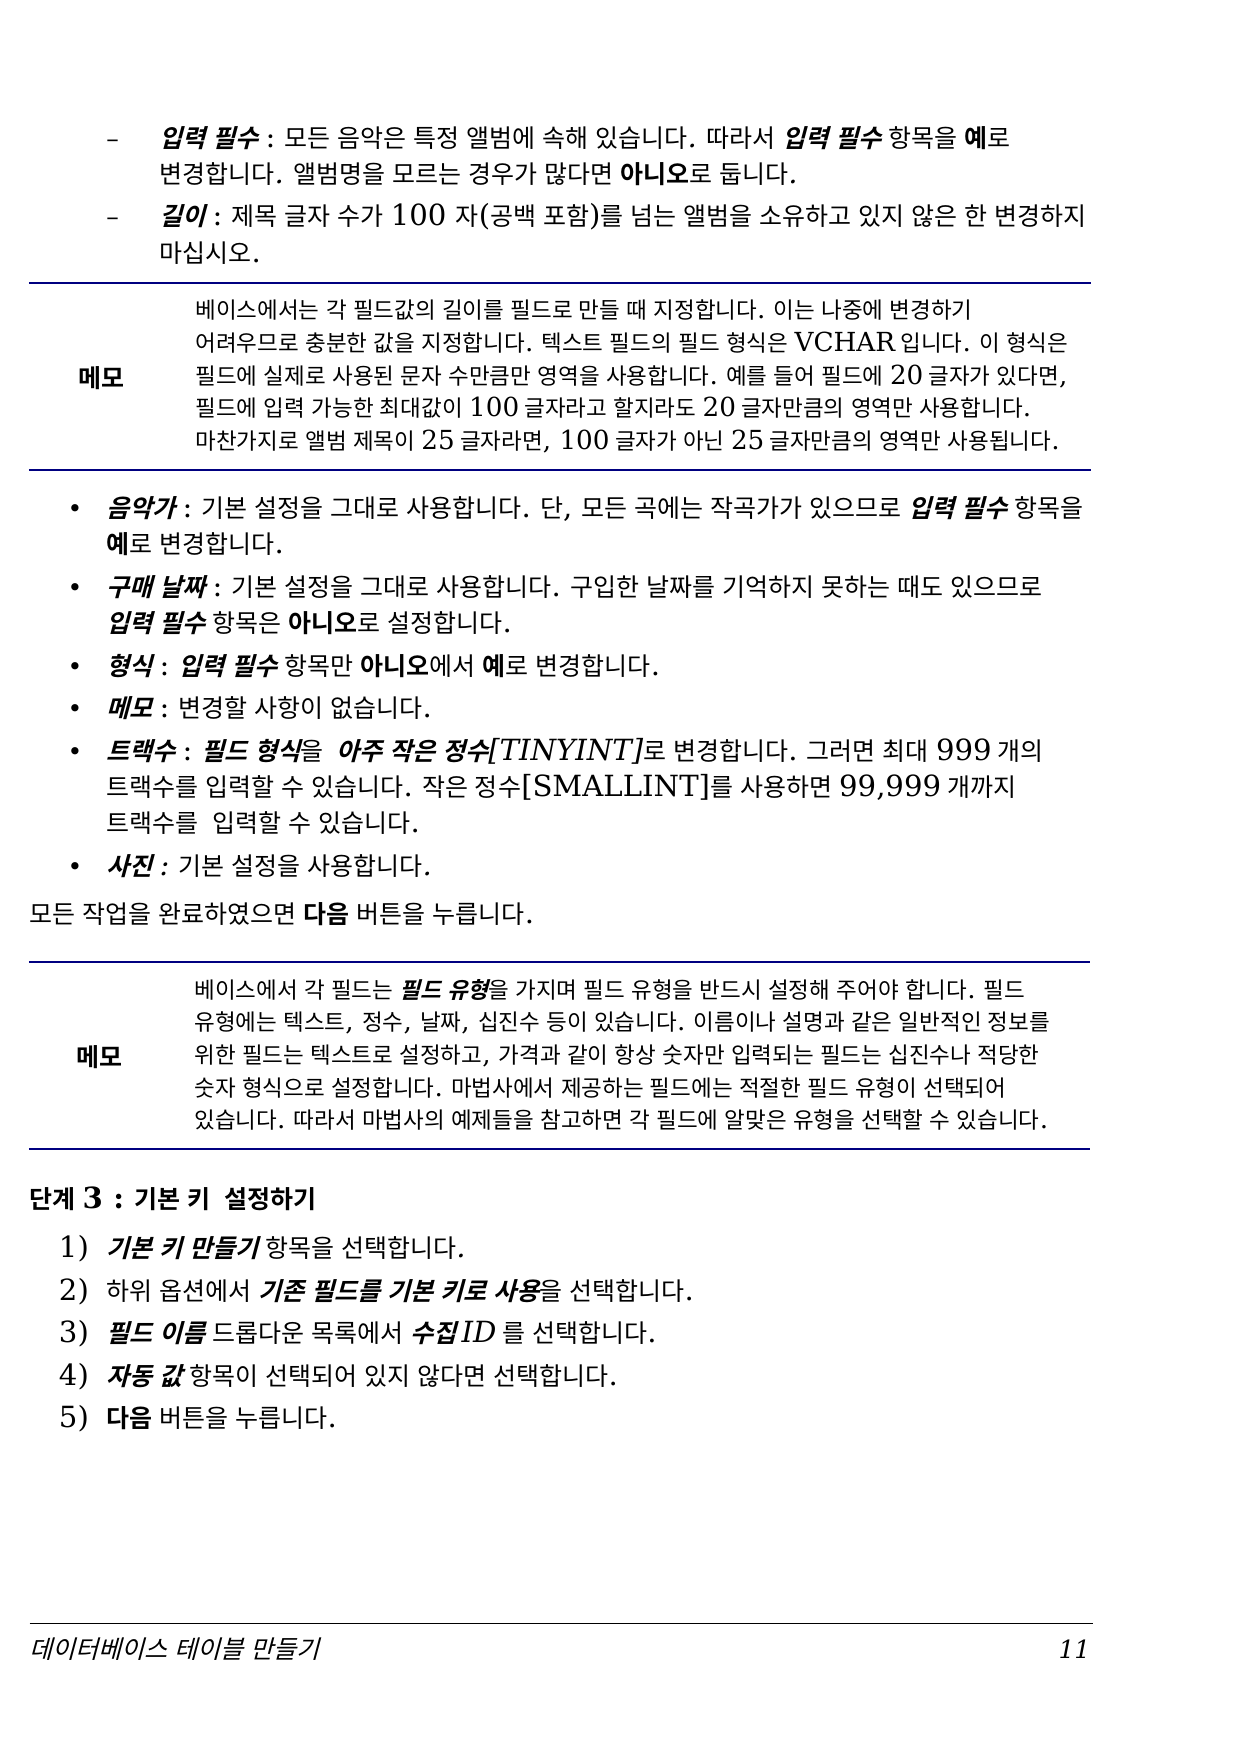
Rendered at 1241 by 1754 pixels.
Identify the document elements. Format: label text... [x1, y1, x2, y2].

list 기본 키 만들기 항목을 선택합니다. [88, 1228, 1093, 1265]
table_header 베이스에서 각 필드는 필드 유형을 가지며 필드 유형을 반드시 설정해 주어야 합니다. 필드 유형에는 텍스트, 정수, 날짜, 십진수 등이 있습니다. 이름이나 설명과 같은 일반적인 정보를 위한 필드는 텍스트로 설정하고, 가격과 같이 항상 숫자만 입력되는 필드는 십진수나 적당한 숫자 형식으로 설정합니다. 마법사에서 제공하는 필드에는 적절한 필드 유형이 선택되어 있습니다. 따라서 마법사의 예제들을 참고하면 각 필드에 알맞은 유형을 선택할 수 있습니다. [170, 963, 1090, 1148]
text 모든 작업을 완료하였으면 다음 버튼을 누릅니다. [29, 895, 1093, 931]
list 입력 필수 : 모든 음악은 특정 앨범에 속해 있습니다. 따라서 입력 필수 항목을 예로 변경합니다. 앨범명을 모르는 경우가 많다면 아니오로 둡니다. [106, 118, 1093, 191]
list 필드 이름 드롭다운 목록에서 수집ID를 선택합니다. [88, 1313, 1093, 1350]
list 길이 : 제목 글자 수가 100 자(공백 포함)를 넘는 앨범을 소유하고 있지 않은 한 변경하지 마십시오. [106, 197, 1093, 269]
list 다음 버튼을 누릅니다. [88, 1398, 1093, 1435]
list 메모 : 변경할 사항이 없습니다. [67, 688, 1093, 725]
list 사진 : 기본 설정을 사용합니다. [67, 846, 1093, 882]
list 구매 날짜 : 기본 설정을 그대로 사용합니다. 구입한 날짜를 기억하지 못하는 때도 있으므로 입력 필수 항목은 아니오로 설정합니다. [67, 567, 1093, 640]
text 단계 3 : 기본 키 설정하기 [29, 1180, 1093, 1216]
table_header 메모 [29, 284, 174, 469]
list 하위 옵션에서 기존 필드를 기본 키로 사용을 선택합니다. [88, 1271, 1093, 1307]
list 형식 : 입력 필수 항목만 아니오에서 예로 변경합니다. [67, 646, 1093, 682]
list 트랙수 : 필드 형식을 아주 작은 정수[TINYINT]로 변경합니다. 그러면 최대 999개의 트랙수를 입력할 수 있습니다. 작은 정수[SMALLINT]를 사용하면 99,999개까지 트랙수를 입력할 수 있습니다. [67, 731, 1093, 840]
table_header 베이스에서는 각 필드값의 길이를 필드로 만들 때 지정합니다. 이는 나중에 변경하기 어려우므로 충분한 값을 지정합니다. 텍스트 필드의 필드 형식은 VCHAR입니다. 이 형식은 필드에 실제로 사용된 문자 수만큼만 영역을 사용합니다. 예를 들어 필드에 20글자가 있다면, 필드에 입력 가능한 최대값이 100글자라고 할지라도 20글자만큼의 영역만 사용합니다. 마찬가지로 앨범 제목이 25글자라면, 100글자가 아닌 25글자만큼의 영역만 사용됩니다. [174, 284, 1091, 469]
list 음악가 : 기본 설정을 그대로 사용합니다. 단, 모든 곡에는 작곡가가 있으므로 입력 필수 항목을 예로 변경합니다. [67, 488, 1093, 561]
list 자동 값 항목이 선택되어 있지 않다면 선택합니다. [88, 1356, 1093, 1392]
table_header 메모 [29, 963, 170, 1148]
